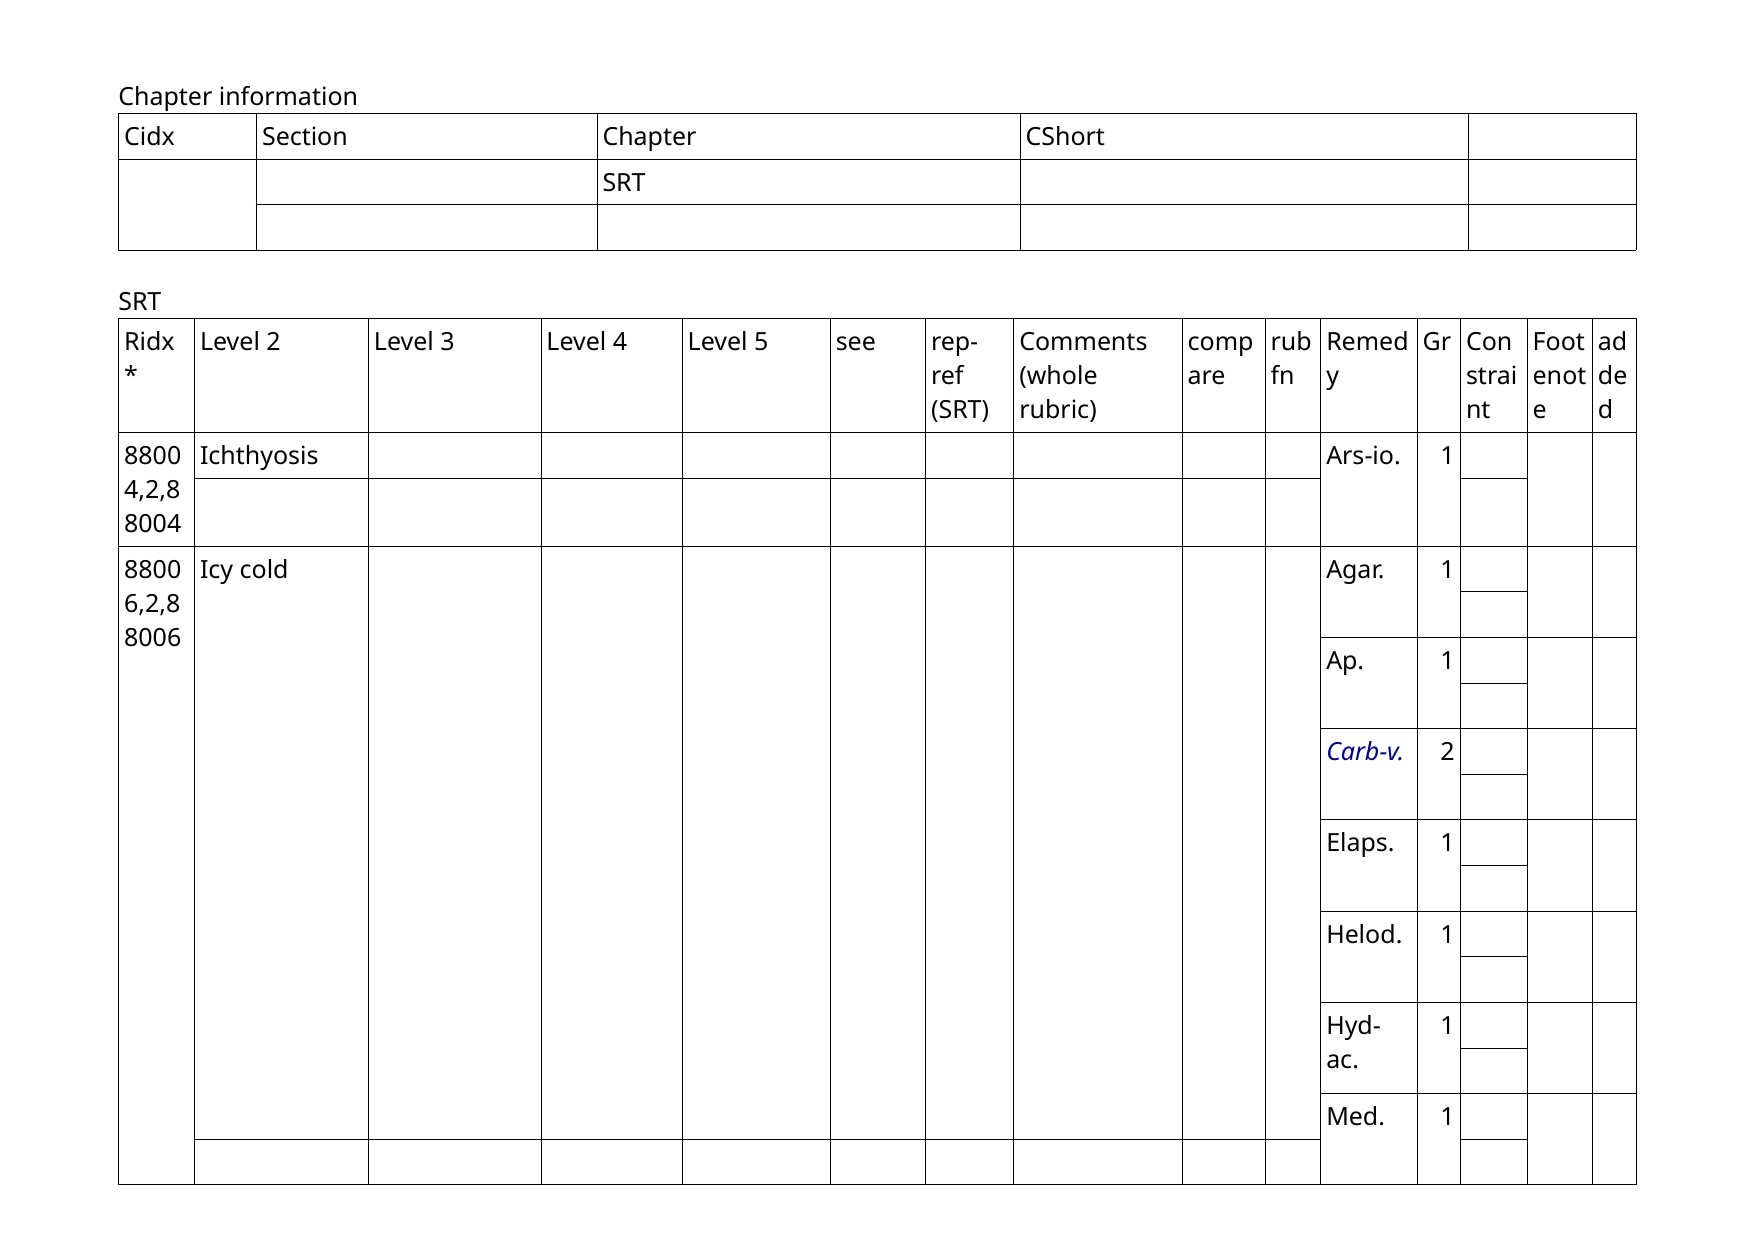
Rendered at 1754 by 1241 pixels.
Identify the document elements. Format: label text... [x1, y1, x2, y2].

table_cell [1014, 479, 1182, 546]
table_cell [195, 1140, 368, 1184]
table_header added [1593, 319, 1636, 432]
table_cell [1593, 547, 1636, 637]
table_cell [1528, 547, 1592, 637]
table_cell 1 [1418, 1094, 1460, 1184]
table_cell [1183, 433, 1265, 477]
table_cell [1593, 912, 1636, 1002]
table_cell [683, 547, 830, 1139]
table_cell [1021, 205, 1468, 250]
table_cell [119, 160, 256, 250]
table_header rep-ref (SRT) [926, 319, 1013, 432]
table_cell [1461, 866, 1527, 911]
table_header Section [257, 114, 597, 158]
table_cell [195, 479, 368, 546]
table_header Level 4 [542, 319, 682, 432]
table_cell [1528, 433, 1592, 546]
table_cell [1014, 547, 1182, 1139]
table_cell [542, 479, 682, 546]
table_cell [1183, 547, 1265, 1139]
table_cell [1014, 1140, 1182, 1184]
table_cell [1461, 729, 1527, 774]
table_cell [1461, 479, 1527, 546]
table_cell Ap. [1321, 638, 1417, 728]
table_cell 88004,2,88004 [119, 433, 194, 546]
table_cell [1266, 433, 1320, 477]
table_cell [1461, 592, 1527, 637]
table_cell 1 [1418, 547, 1460, 637]
table_header [1469, 114, 1636, 158]
table_header Level 2 [195, 319, 368, 432]
table_header Level 5 [683, 319, 830, 432]
table_cell [831, 479, 925, 546]
table_cell 88006,2,88006 [119, 547, 194, 1184]
table_cell SRT [598, 160, 1020, 204]
table_cell [1469, 205, 1636, 250]
table_cell [1593, 638, 1636, 728]
table_cell [831, 547, 925, 1139]
table_cell 1 [1418, 433, 1460, 546]
table_cell [1266, 479, 1320, 546]
table_cell [1593, 1094, 1636, 1184]
table_cell [1528, 1094, 1592, 1184]
table_cell [542, 433, 682, 477]
table_cell [926, 479, 1013, 546]
table_cell [1593, 820, 1636, 911]
table_header Footenote [1528, 319, 1592, 432]
table_cell [1183, 479, 1265, 546]
table_cell [369, 479, 541, 546]
table_header Cidx [119, 114, 256, 158]
table_cell Med. [1321, 1094, 1417, 1184]
table_cell [1528, 1003, 1592, 1093]
table_cell [1266, 1140, 1320, 1184]
table_cell [683, 479, 830, 546]
table_header Chapter [598, 114, 1020, 158]
table_cell [257, 205, 597, 250]
table_cell Elaps. [1321, 820, 1417, 911]
table_cell Agar. [1321, 547, 1417, 637]
table_header rub fn [1266, 319, 1320, 432]
table_cell [1528, 912, 1592, 1002]
table_cell [1461, 912, 1527, 956]
table_cell 1 [1418, 820, 1460, 911]
table_cell [542, 547, 682, 1139]
table_cell [1593, 433, 1636, 546]
table_cell [831, 433, 925, 477]
table_cell [1461, 775, 1527, 819]
table_cell 1 [1418, 1003, 1460, 1093]
text Chapter information [118, 79, 1636, 113]
table_cell [369, 1140, 541, 1184]
table_cell [1183, 1140, 1265, 1184]
table_cell [1461, 1094, 1527, 1139]
table_header Constraint [1461, 319, 1527, 432]
table_cell [1461, 547, 1527, 591]
table_cell [1021, 160, 1468, 204]
table_cell [926, 433, 1013, 477]
table_cell [1469, 160, 1636, 204]
table_cell [257, 160, 597, 204]
table_cell Carb-v. [1321, 729, 1417, 819]
table_cell 1 [1418, 638, 1460, 728]
table_cell [1593, 729, 1636, 819]
table_cell [1014, 433, 1182, 477]
table_header see [831, 319, 925, 432]
table_header Comments (whole rubric) [1014, 319, 1182, 432]
table_cell 2 [1418, 729, 1460, 819]
table_cell [683, 433, 830, 477]
table_cell [1461, 820, 1527, 865]
table_cell [1461, 1003, 1527, 1047]
table_cell [1528, 638, 1592, 728]
table_cell 1 [1418, 912, 1460, 1002]
table_cell [1461, 684, 1527, 728]
table_cell Ars-io. [1321, 433, 1417, 546]
table_cell [369, 547, 541, 1139]
table_cell [926, 1140, 1013, 1184]
table_cell [1461, 957, 1527, 1002]
text SRT [118, 284, 1636, 318]
table_cell [1266, 547, 1320, 1139]
table_cell [1461, 1140, 1527, 1184]
table_cell [369, 433, 541, 477]
table_header compare [1183, 319, 1265, 432]
table_header Remedy [1321, 319, 1417, 432]
table_cell [926, 547, 1013, 1139]
table_cell [1461, 638, 1527, 682]
table_cell [1528, 820, 1592, 911]
table_header Ridx* [119, 319, 194, 432]
table_cell [1461, 1049, 1527, 1093]
table_cell [542, 1140, 682, 1184]
table_cell Icy cold [195, 547, 368, 1139]
table_cell [1528, 729, 1592, 819]
table_header Gr [1418, 319, 1460, 432]
table_cell [831, 1140, 925, 1184]
table_cell [683, 1140, 830, 1184]
table_cell Helod. [1321, 912, 1417, 1002]
table_cell [1593, 1003, 1636, 1093]
table_cell Ichthyosis [195, 433, 368, 477]
table_header Level 3 [369, 319, 541, 432]
table_cell [598, 205, 1020, 250]
table_cell Hyd-ac. [1321, 1003, 1417, 1093]
table_cell [1461, 433, 1527, 477]
table_header CShort [1021, 114, 1468, 158]
